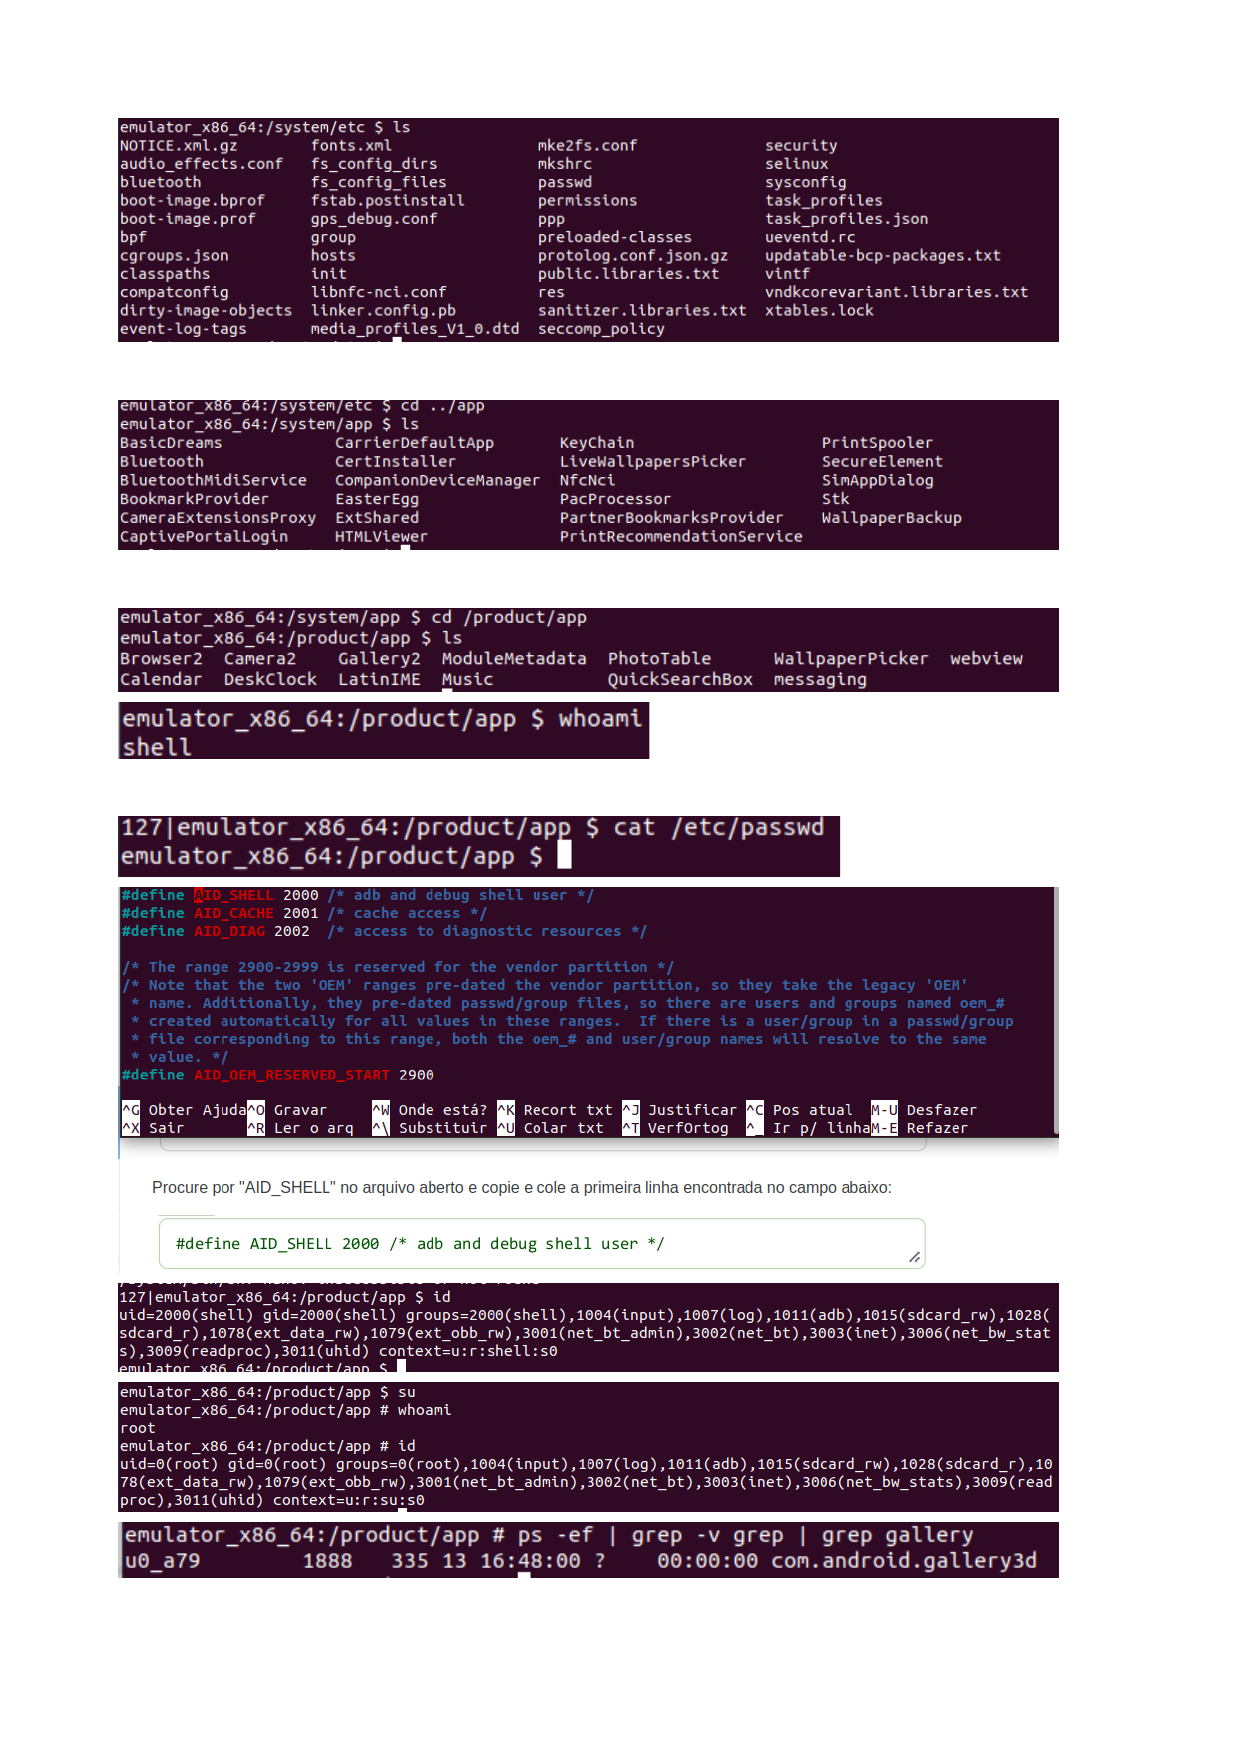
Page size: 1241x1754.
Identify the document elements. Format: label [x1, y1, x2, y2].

picture [118, 400, 1059, 550]
picture [118, 816, 840, 877]
picture [118, 702, 650, 759]
picture [118, 118, 1059, 342]
picture [118, 1283, 1059, 1372]
picture [118, 1382, 1059, 1512]
picture [118, 887, 1059, 1273]
picture [118, 1522, 1059, 1578]
picture [118, 608, 1059, 692]
